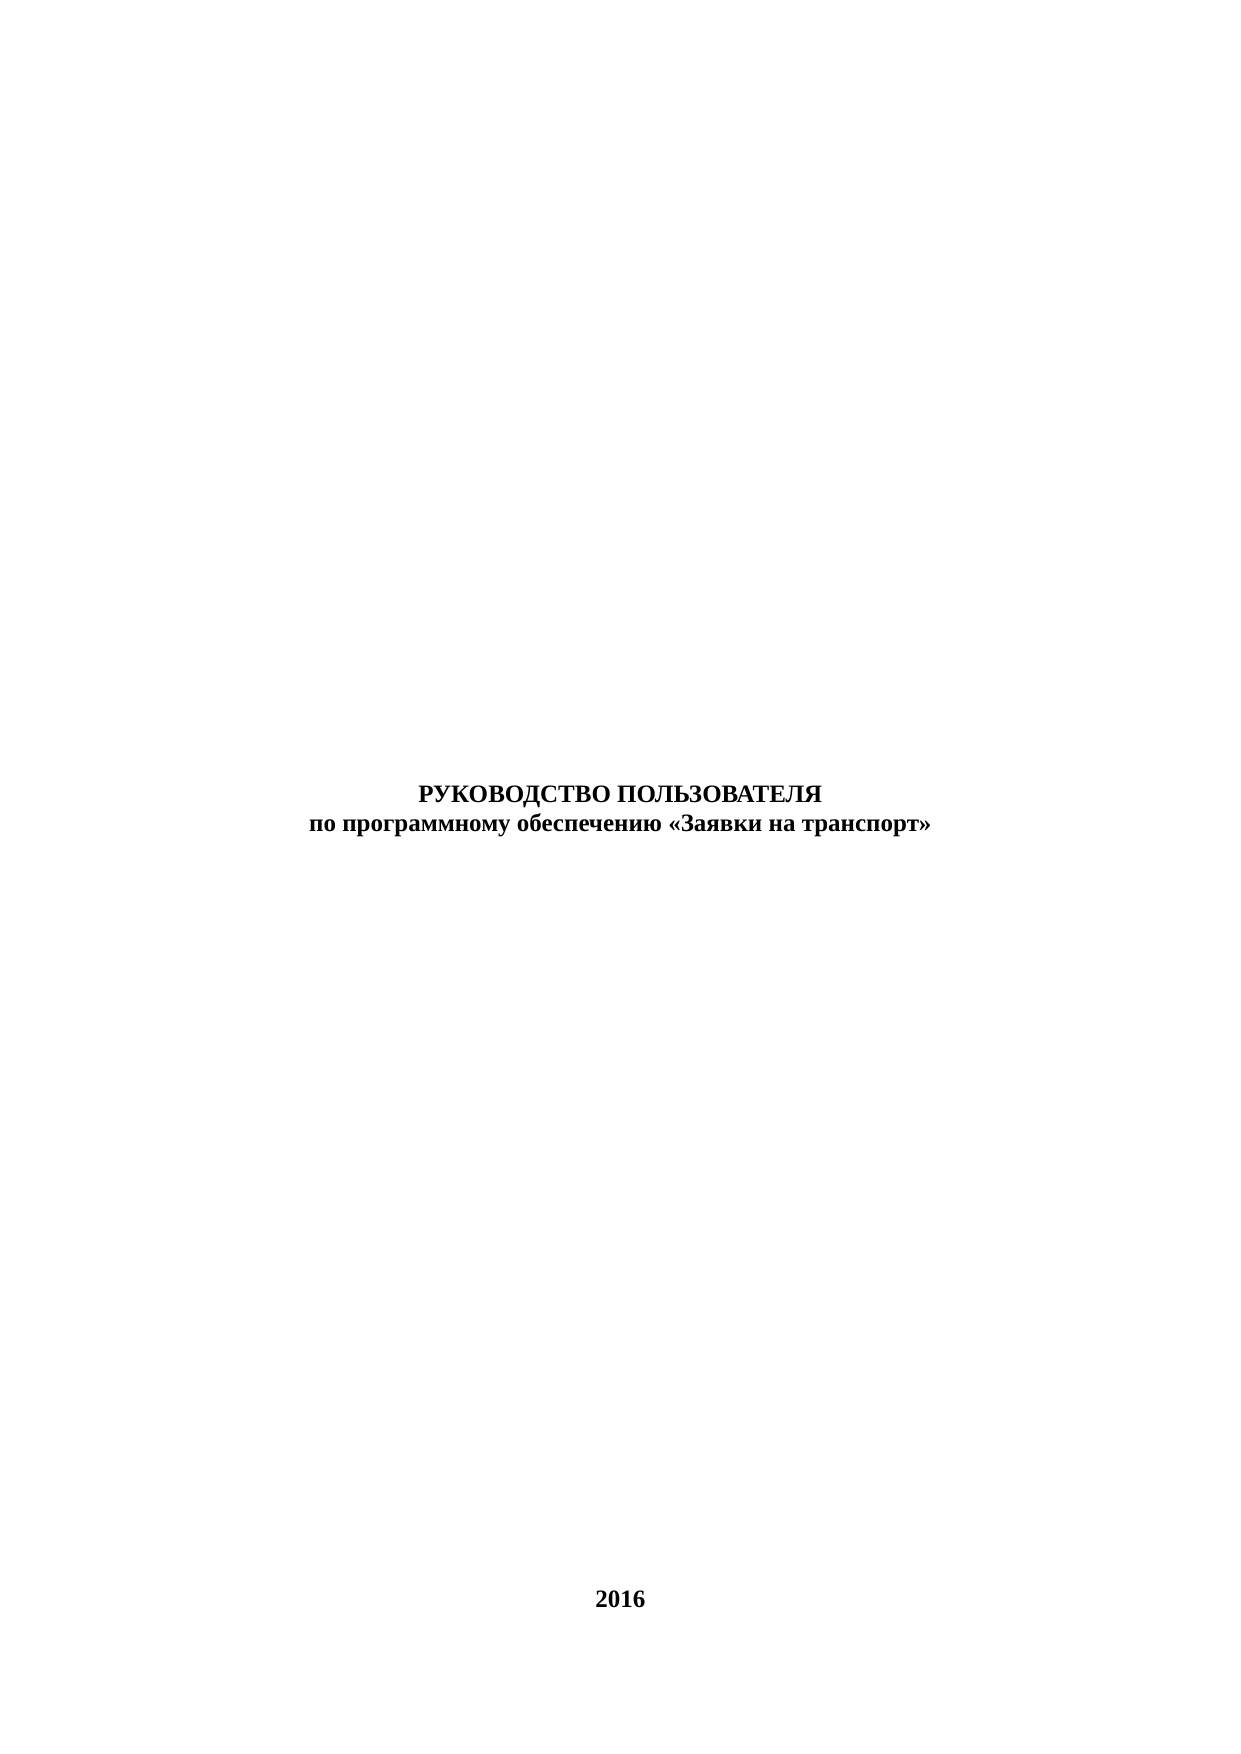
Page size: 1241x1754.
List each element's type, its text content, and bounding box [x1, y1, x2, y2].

text РУКОВОДСТВО ПОЛЬЗОВАТЕЛЯ [118, 779, 1122, 808]
text по программному обеспечению «Заявки на транспорт» [118, 808, 1122, 837]
text 2016 [118, 1584, 1122, 1613]
